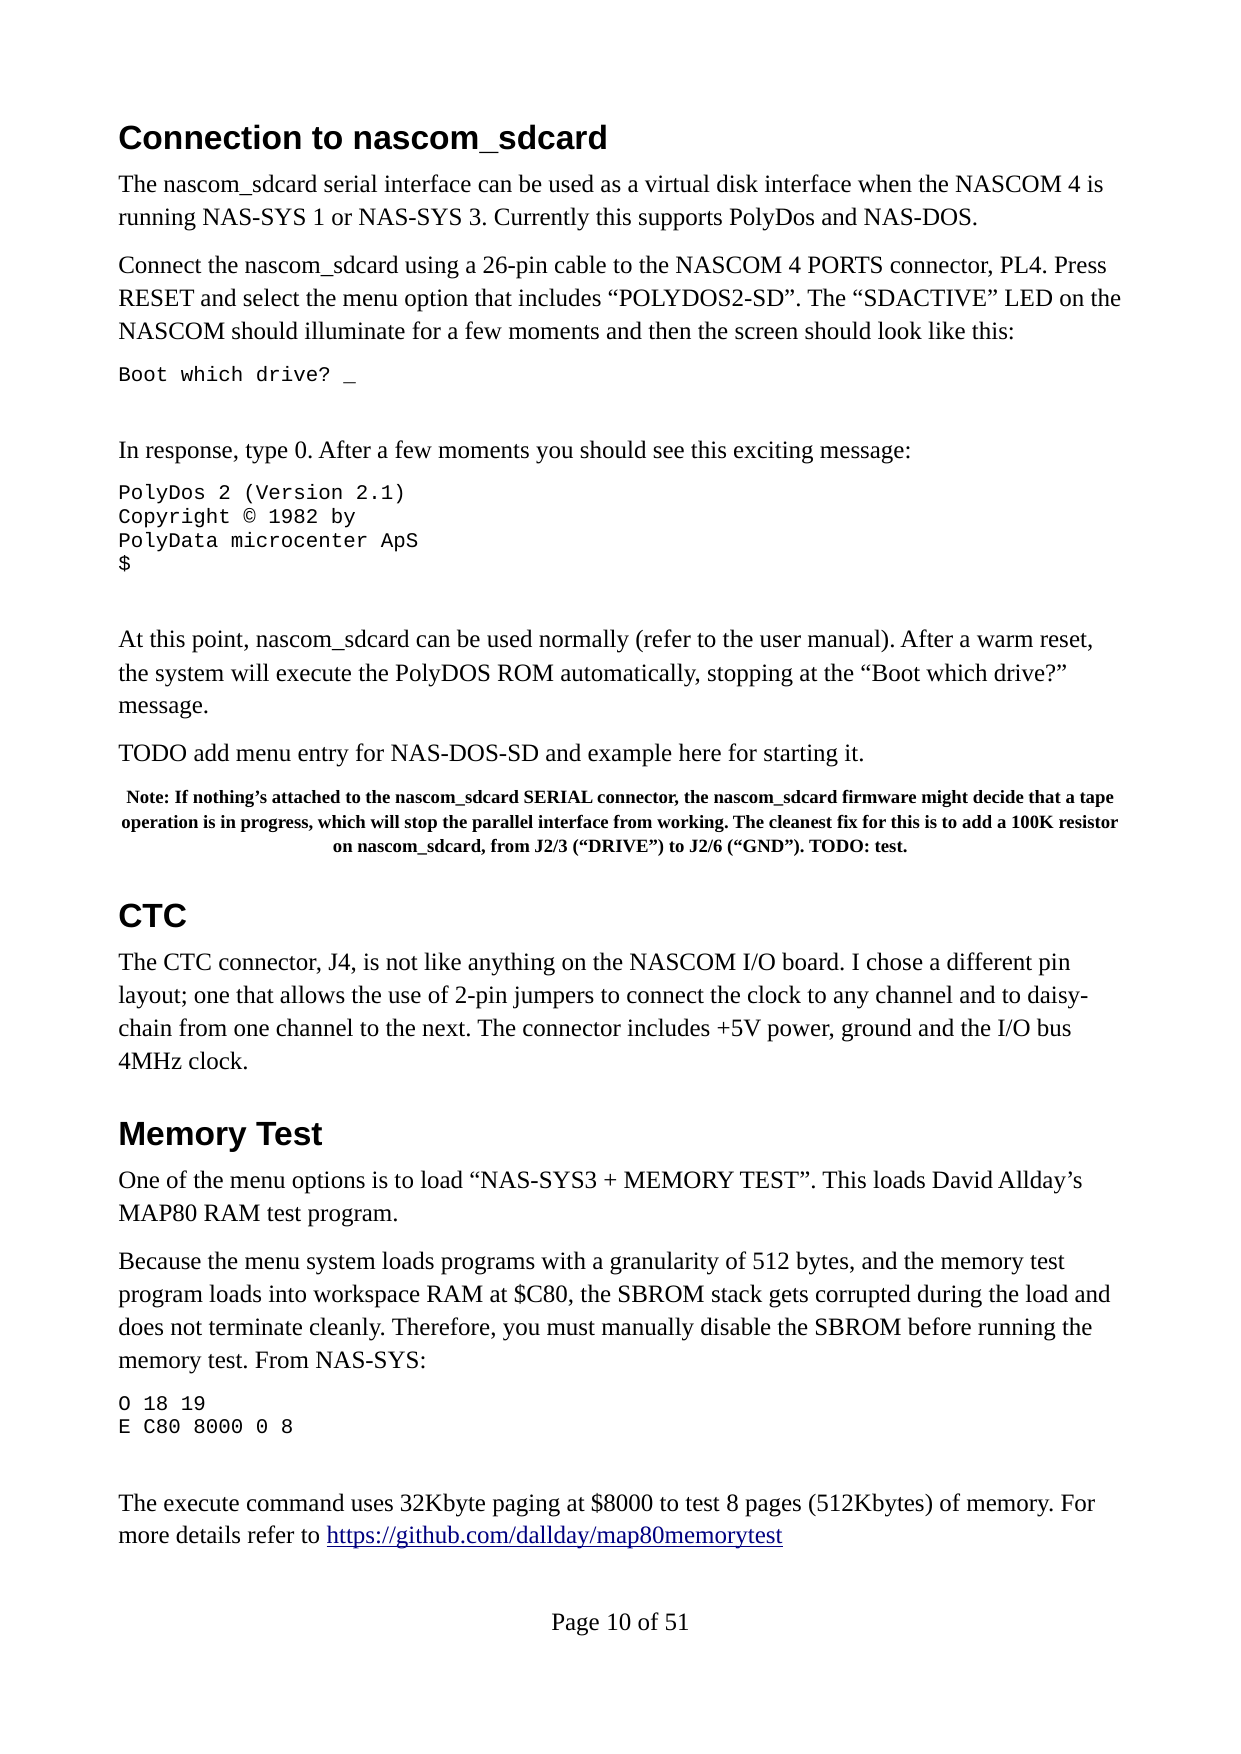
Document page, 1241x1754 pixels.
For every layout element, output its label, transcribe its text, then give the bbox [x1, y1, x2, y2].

text Connect the nascom_sdcard using a 26-pin cable to the NASCOM 4 PORTS connector, PL4. Press RESET and select the menu option that includes “POLYDOS2-SD”. The “SDACTIVE” LED on the NASCOM should illuminate for a few moments and then the screen should look like this: [118, 250, 1122, 345]
text Copyright © 1982 by [118, 506, 1122, 530]
text The execute command uses 32Kbyte paging at $8000 to test 8 pages (512Kbytes) of memory. For more details refer to https://github.com/dallday/map80memorytest [118, 1488, 1122, 1549]
text Note: If nothing’s attached to the nascom_sdcard SERIAL connector, the nascom_sdcard firmware might decide that a tape operation is in progress, which will stop the parallel interface from working. The cleanest fix for this is to add a 100K resistor on nascom_sdcard, from J2/3 (“DRIVE”) to J2/6 (“GND”). TODO: test. [118, 786, 1122, 857]
subtitle Memory Test [118, 1114, 1122, 1153]
text $ [118, 553, 1122, 577]
text In response, type 0. After a few moments you should see this exciting message: [118, 435, 1122, 463]
text Boot which drive? _ [118, 363, 1122, 387]
text PolyDos 2 (Version 2.1) [118, 482, 1122, 506]
text The CTC connector, J4, is not like anything on the NASCOM I/O board. I chose a different pin layout; one that allows the use of 2-pin jumpers to connect the clock to any channel and to daisy-chain from one channel to the next. The connector includes +5V power, ground and the I/O bus 4MHz clock. [118, 947, 1122, 1074]
text Because the menu system loads programs with a granularity of 512 bytes, and the memory test program loads into workspace RAM at $C80, the SBROM stack gets corrupted during the load and does not terminate cleanly. Therefore, you must manually disable the SBROM before running the memory test. From NAS-SYS: [118, 1246, 1122, 1374]
text The nascom_sdcard serial interface can be used as a virtual disk interface when the NASCOM 4 is running NAS-SYS 1 or NAS-SYS 3. Currently this supports PolyDos and NAS-DOS. [118, 169, 1122, 231]
text TODO add menu entry for NAS-DOS-SD and example here for starting it. [118, 738, 1122, 767]
text One of the menu options is to load “NAS-SYS3 + MEMORY TEST”. This loads David Allday’s MAP80 RAM test program. [118, 1165, 1122, 1227]
text E C80 8000 0 8 [118, 1416, 1122, 1440]
subtitle Connection to nascom_sdcard [118, 118, 1122, 157]
subtitle CTC [118, 896, 1122, 934]
text O 18 19 [118, 1393, 1122, 1416]
text At this point, nascom_sdcard can be used normally (refer to the user manual). After a warm reset, the system will execute the PolyDOS ROM automatically, stopping at the “Boot which drive?” message. [118, 624, 1122, 719]
text PolyData microcenter ApS [118, 530, 1122, 553]
